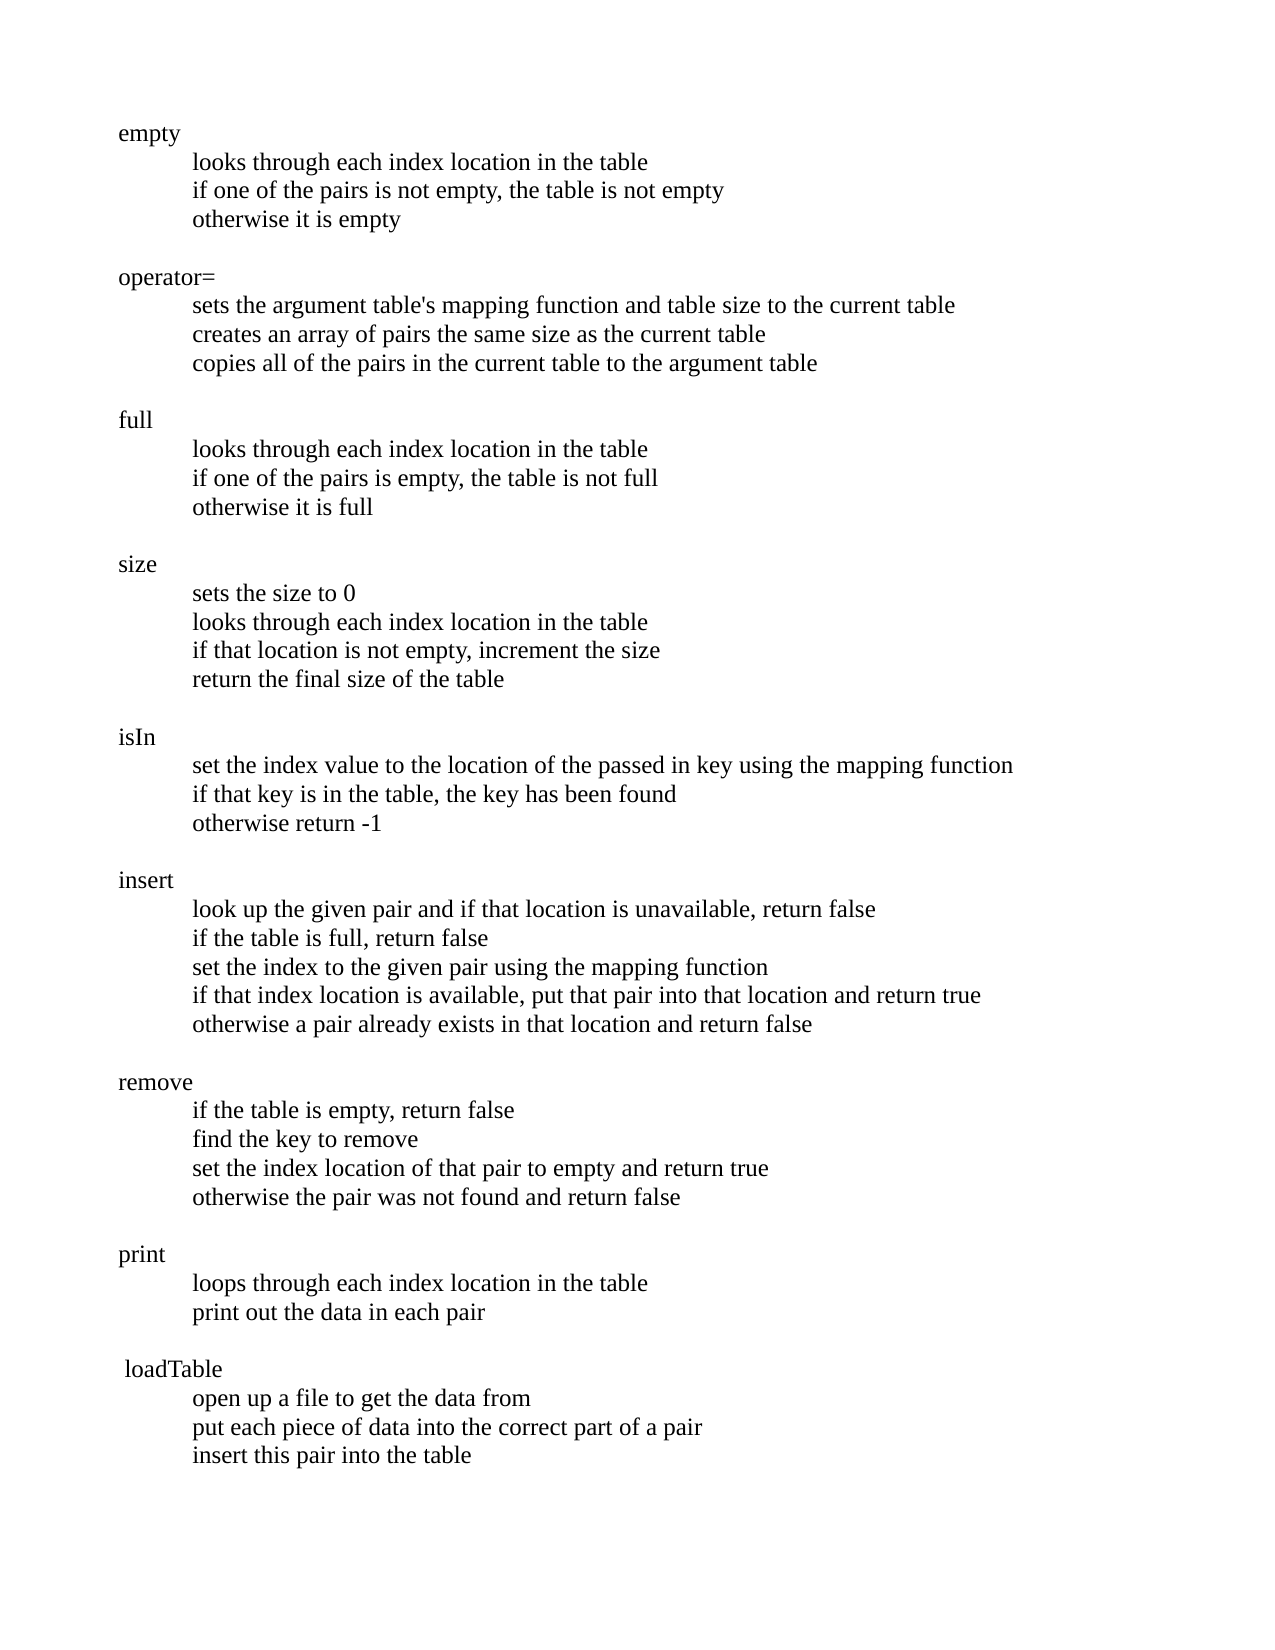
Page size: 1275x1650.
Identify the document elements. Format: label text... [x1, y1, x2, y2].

text find the key to remove [118, 1124, 1157, 1153]
text creates an array of pairs the same size as the current table [118, 319, 1157, 348]
text put each piece of data into the correct part of a pair [118, 1412, 1157, 1441]
text set the index to the given pair using the mapping function [118, 952, 1157, 981]
text sets the argument table's mapping function and table size to the current table [118, 291, 1157, 319]
text open up a file to get the data from [118, 1383, 1157, 1412]
text isIn [118, 722, 1157, 751]
text if that key is in the table, the key has been found [118, 779, 1157, 808]
text otherwise the pair was not found and return false [118, 1182, 1157, 1211]
text print out the data in each pair [118, 1297, 1157, 1326]
text size [118, 549, 1157, 578]
text return the final size of the table [118, 664, 1157, 693]
text if that location is not empty, increment the size [118, 636, 1157, 664]
text if one of the pairs is not empty, the table is not empty [118, 176, 1157, 204]
text if one of the pairs is empty, the table is not full [118, 463, 1157, 492]
text operator= [118, 262, 1157, 291]
text otherwise return -1 [118, 808, 1157, 837]
text copies all of the pairs in the current table to the argument table [118, 348, 1157, 377]
text otherwise it is empty [118, 204, 1157, 233]
text if the table is empty, return false [118, 1096, 1157, 1124]
text empty [118, 118, 1157, 147]
text looks through each index location in the table [118, 147, 1157, 176]
text looks through each index location in the table [118, 607, 1157, 636]
text insert this pair into the table [118, 1441, 1157, 1469]
text looks through each index location in the table [118, 434, 1157, 463]
text look up the given pair and if that location is unavailable, return false [118, 894, 1157, 923]
text if the table is full, return false [118, 923, 1157, 952]
text remove [118, 1067, 1157, 1096]
text otherwise it is full [118, 492, 1157, 521]
text set the index value to the location of the passed in key using the mapping function [118, 751, 1157, 779]
text loops through each index location in the table [118, 1268, 1157, 1297]
text set the index location of that pair to empty and return true [118, 1153, 1157, 1182]
text loadTable [118, 1354, 1157, 1383]
text if that index location is available, put that pair into that location and return true [118, 981, 1157, 1009]
text full [118, 406, 1157, 434]
text print [118, 1239, 1157, 1268]
text sets the size to 0 [118, 578, 1157, 607]
text otherwise a pair already exists in that location and return false [118, 1009, 1157, 1038]
text insert [118, 866, 1157, 894]
